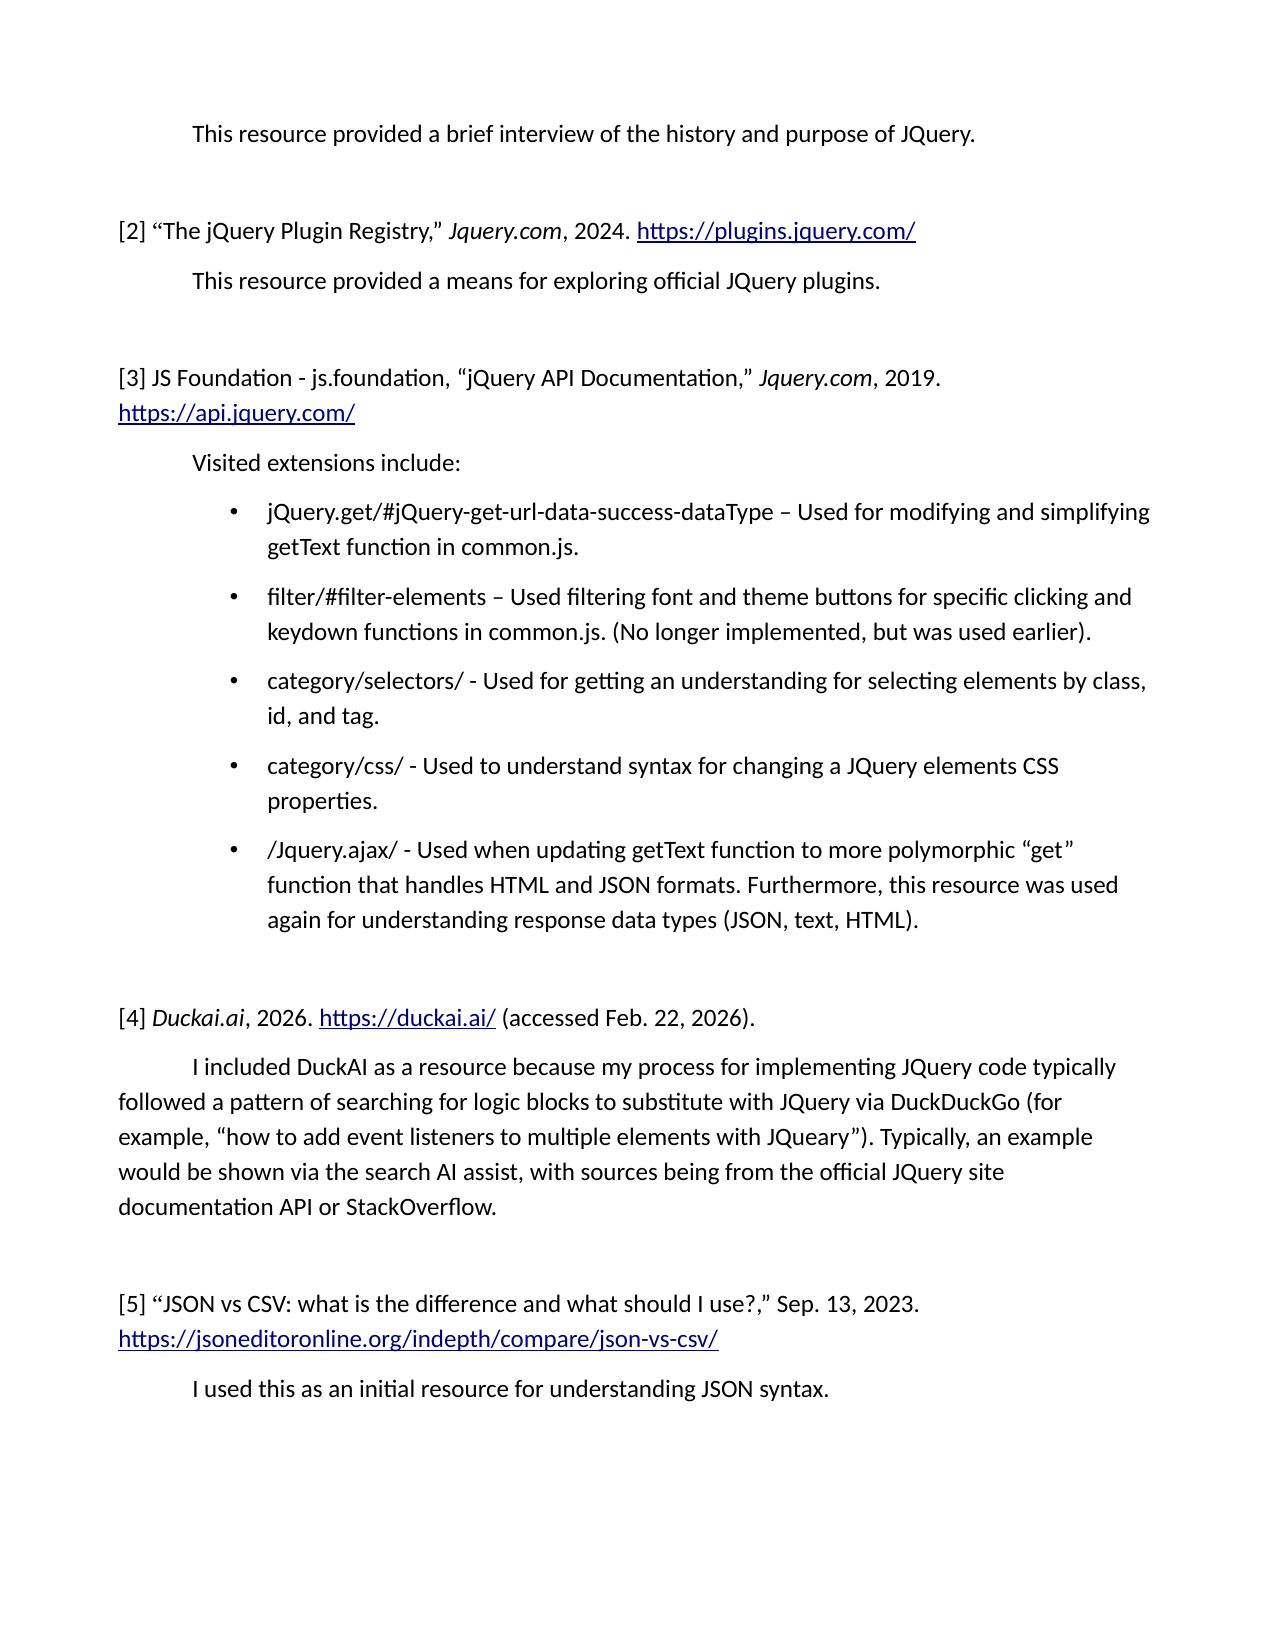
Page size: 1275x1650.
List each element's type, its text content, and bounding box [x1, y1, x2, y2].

list jQuery.get/#jQuery-get-url-data-success-dataType – Used for modifying and simplifying getText function in common.js. [229, 496, 1157, 562]
text ‌ [118, 1423, 1157, 1451]
text ‌ [118, 314, 1157, 343]
text [4] Duckai.ai, 2026. https://duckai.ai/ (accessed Feb. 22, 2026). [118, 1002, 1157, 1032]
text [3] JS Foundation - js.foundation, “jQuery API Documentation,” Jquery.com, 2019. https://api.jquery.com/ [118, 362, 1157, 428]
list /Jquery.ajax/ - Used when updating getText function to more polymorphic “get” function that handles HTML and JSON formats. Furthermore, this resource was used again for understanding response data types (JSON, text, HTML). [229, 834, 1157, 935]
list category/css/ - Used to understand syntax for changing a JQuery elements CSS properties. [229, 750, 1157, 816]
text This resource provided a means for exploring official JQuery plugins. [118, 265, 1157, 295]
list category/selectors/ - Used for getting an understanding for selecting elements by class, id, and tag. [229, 665, 1157, 731]
text ‌ [118, 954, 1157, 983]
list filter/#filter-elements – Used filtering font and theme buttons for specific clicking and keydown functions in common.js. (No longer implemented, but was used earlier). [229, 581, 1157, 646]
text ‌ [118, 1241, 1157, 1270]
text [5] “JSON vs CSV: what is the difference and what should I use?,” Sep. 13, 2023. https://jsoneditoronline.org/indepth/compare/json-vs-csv/ [118, 1288, 1157, 1354]
text [2] “The jQuery Plugin Registry,” Jquery.com, 2024. https://plugins.jquery.com/ [118, 215, 1157, 246]
text ‌ [118, 168, 1157, 196]
text I included DuckAI as a resource because my process for implementing JQuery code typically followed a pattern of searching for logic blocks to substitute with JQuery via DuckDuckGo (for example, “how to add event listeners to multiple elements with JQueary”). Typically, an example would be shown via the search AI assist, with sources being from the official JQuery site documentation API or StackOverflow. [118, 1051, 1157, 1222]
text Visited extensions include: [118, 447, 1157, 477]
text This resource provided a brief interview of the history and purpose of JQuery. [118, 118, 1157, 149]
text I used this as an initial resource for understanding JSON syntax. [118, 1373, 1157, 1404]
